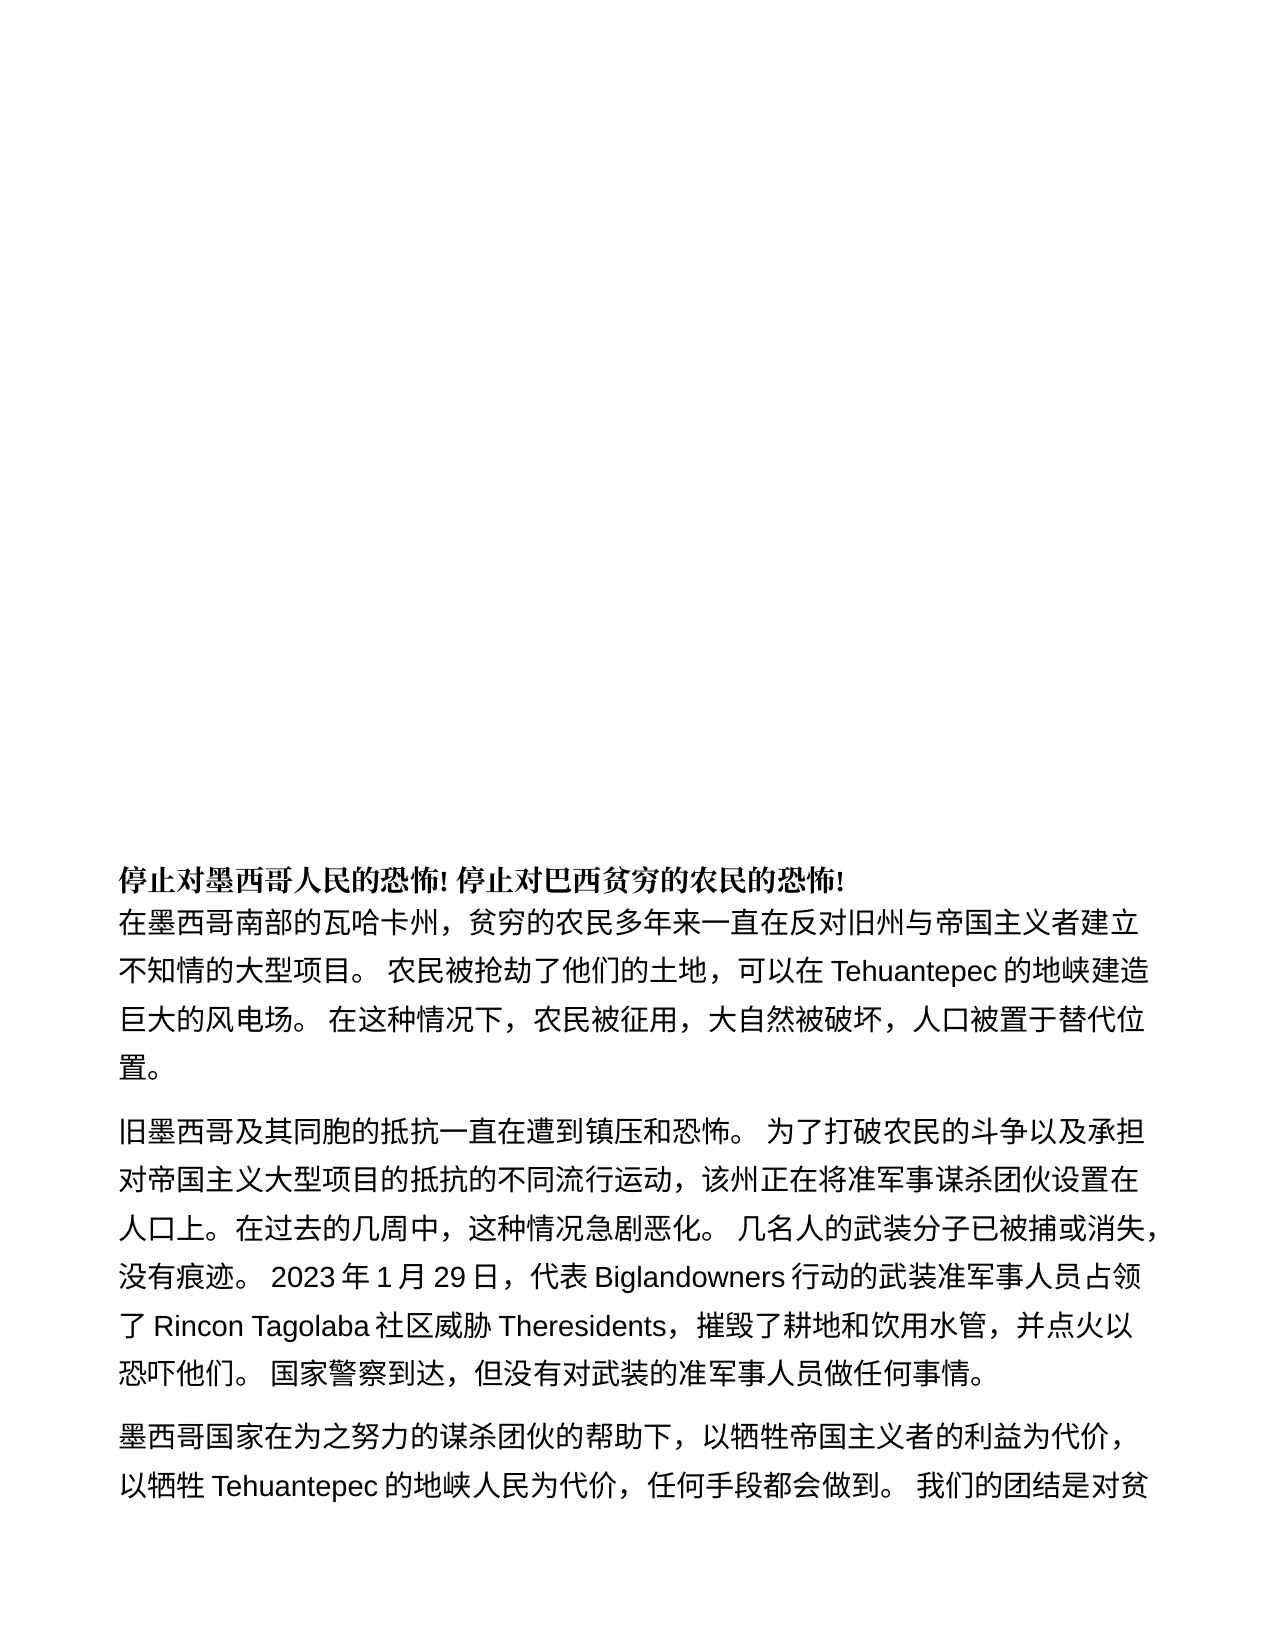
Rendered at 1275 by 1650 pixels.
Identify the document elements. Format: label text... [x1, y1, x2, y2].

text 墨西哥国家在为之努力的谋杀团伙的帮助下，以牺牲帝国主义者的利益为代价，以牺牲Tehuantepec的地峡人民为代价，任何手段都会做到。 我们的团结是对贫 [118, 1414, 1157, 1505]
text 旧墨西哥及其同胞的抵抗一直在遭到镇压和恐怖。 为了打破农民的斗争以及承担对帝国主义大型项目的抵抗的不同流行运动，该州正在将准军事谋杀团伙设置在人口上。在过去的几周中，这种情况急剧恶化。 几名人的武装分子已被捕或消失，没有痕迹。 2023年1月29日，代表Biglandowners行动的武装准军事人员占领了Rincon Tagolaba社区威胁Theresidents，摧毁了耕地和饮用水管，并点火以恐吓他们。 国家警察到达，但没有对武装的准军事人员做任何事情。 [118, 1108, 1157, 1393]
text 在墨西哥南部的瓦哈卡州，贫穷的农民多年来一直在反对旧州与帝国主义者建立不知情的大型项目。 农民被抢劫了他们的土地，可以在Tehuantepec的地峡建造巨大的风电场。 在这种情况下，农民被征用，大自然被破坏，人口被置于替代位置。 [118, 899, 1157, 1087]
subtitle 停止对墨西哥人民的恐怖! 停止对巴西贫穷的农民的恐怖! [118, 857, 1157, 899]
